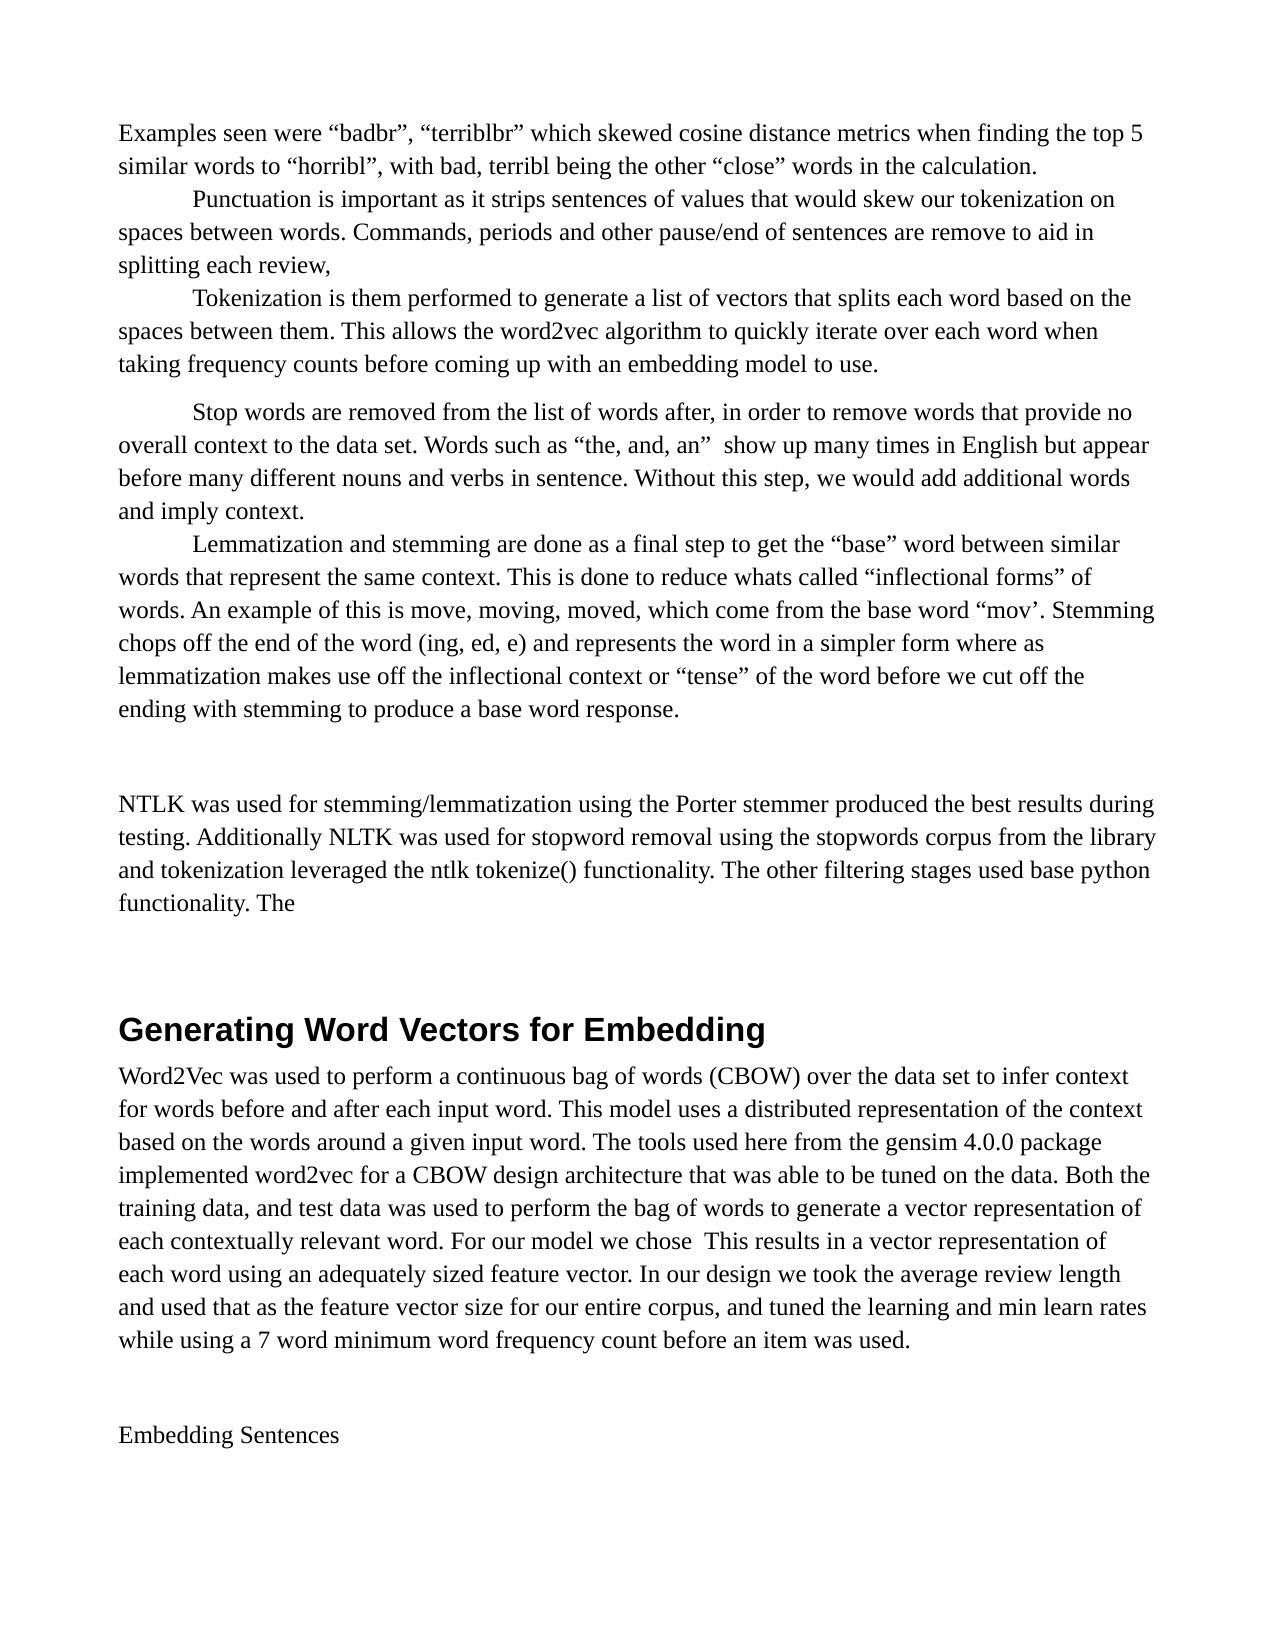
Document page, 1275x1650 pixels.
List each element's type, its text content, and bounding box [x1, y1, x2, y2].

text Word2Vec was used to perform a continuous bag of words (CBOW) over the data set to infer context for words before and after each input word. This model uses a distributed representation of the context based on the words around a given input word. The tools used here from the gensim 4.0.0 package implemented word2vec for a CBOW design architecture that was able to be tuned on the data. Both the training data, and test data was used to perform the bag of words to generate a vector representation of each contextually relevant word. For our model we chose This results in a vector representation of each word using an adequately sized feature vector. In our design we took the average review length and used that as the feature vector size for our entire corpus, and tuned the learning and min learn rates while using a 7 word minimum word frequency count before an item was used. [118, 1061, 1157, 1354]
text Embedding Sentences [118, 1420, 1157, 1449]
text Stop words are removed from the list of words after, in order to remove words that provide no overall context to the data set. Words such as “the, and, an” show up many times in English but appear before many different nouns and verbs in sentence. Without this step, we would add additional words and imply context. Lemmatization and stemming are done as a final step to get the “base” word between similar words that represent the same context. This is done to reduce whats called “inflectional forms” of words. An example of this is move, moving, moved, which come from the base word “mov’. Stemming chops off the end of the word (ing, ed, e) and represents the word in a simpler form where as lemmatization makes use off the inflectional context or “tense” of the word before we cut off the ending with stemming to produce a base word response. [118, 397, 1157, 723]
text Examples seen were “badbr”, “terriblbr” which skewed cosine distance metrics when finding the top 5 similar words to “horribl”, with bad, terribl being the other “close” words in the calculation. Punctuation is important as it strips sentences of values that would skew our tokenization on spaces between words. Commands, periods and other pause/end of sentences are remove to aid in splitting each review, Tokenization is them performed to generate a list of vectors that splits each word based on the spaces between them. This allows the word2vec algorithm to quickly iterate over each word when taking frequency counts before coming up with an embedding model to use. [118, 118, 1157, 378]
subtitle Generating Word Vectors for Embedding [118, 1010, 1157, 1048]
text NTLK was used for stemming/lemmatization using the Porter stemmer produced the best results during testing. Additionally NLTK was used for stopword removal using the stopwords corpus from the library and tokenization leveraged the ntlk tokenize() functionality. The other filtering stages used base python functionality. The [118, 789, 1157, 917]
